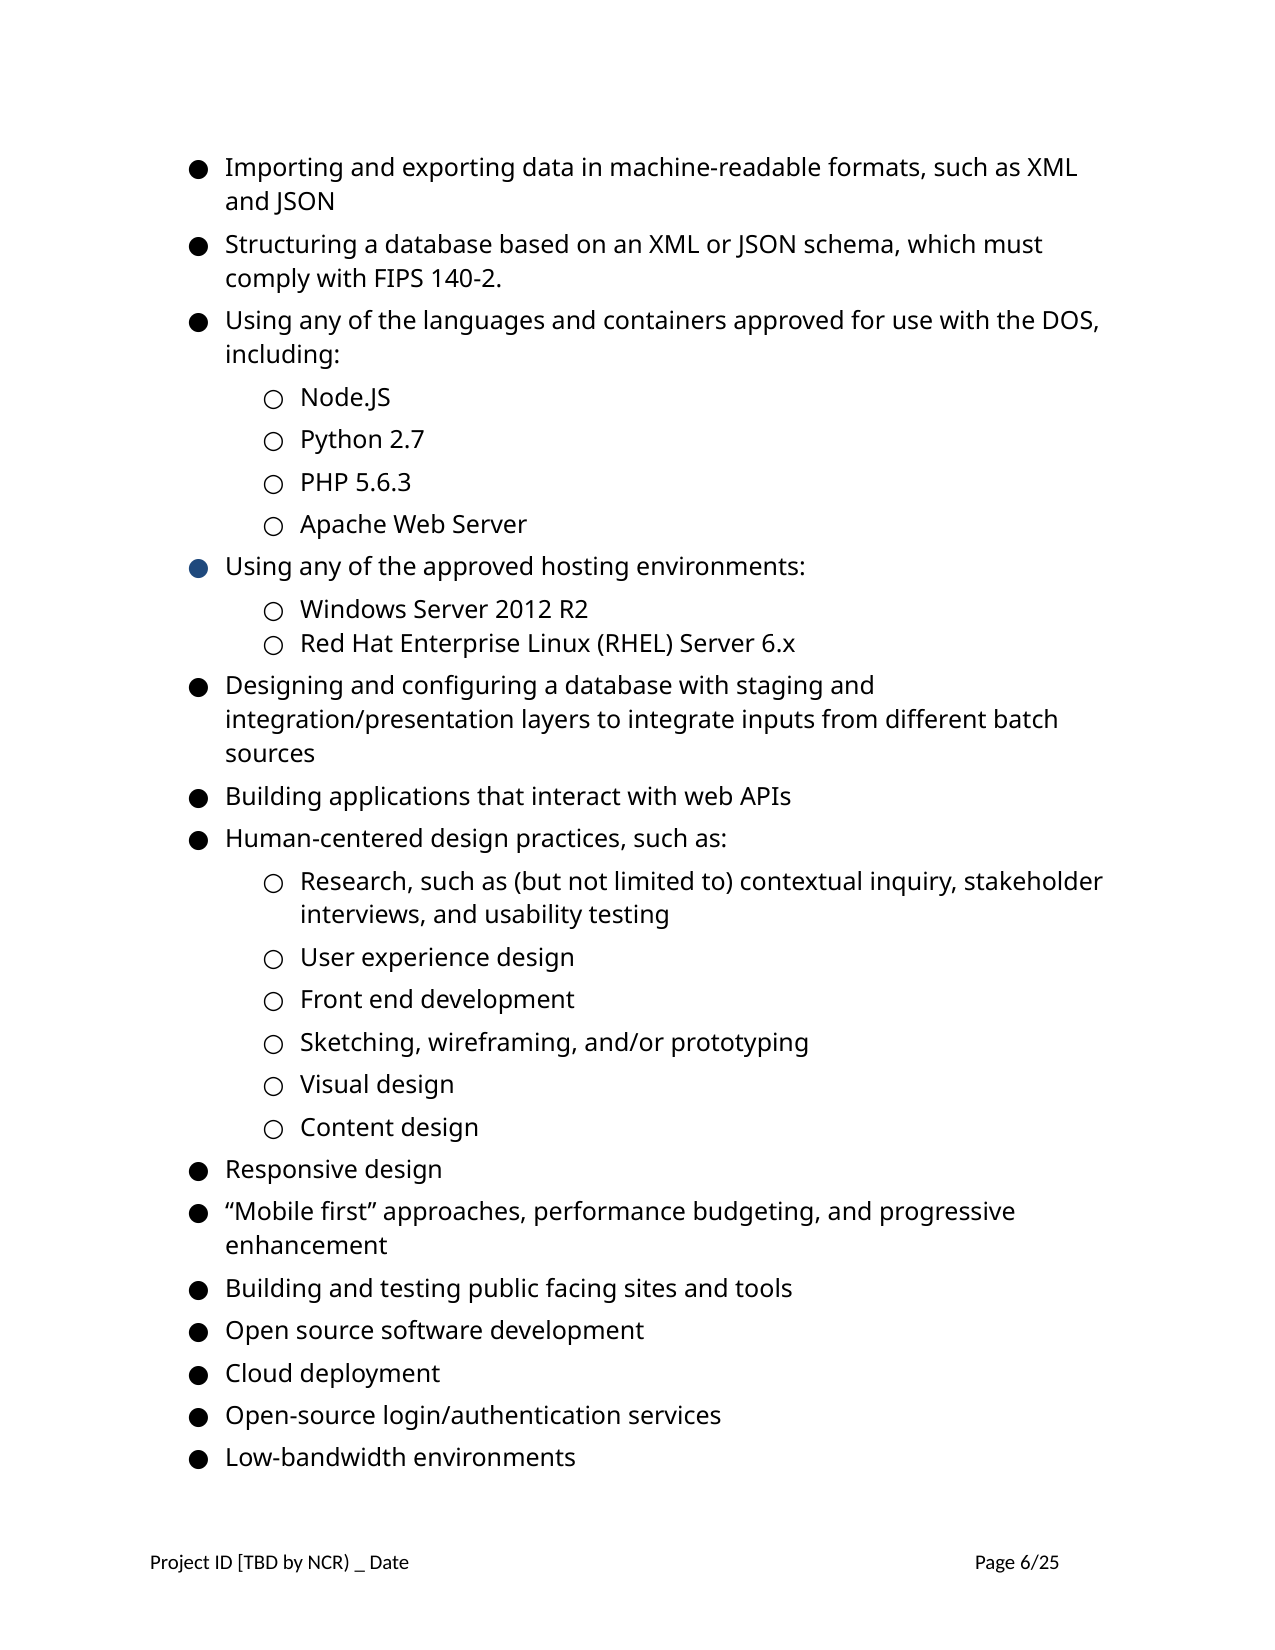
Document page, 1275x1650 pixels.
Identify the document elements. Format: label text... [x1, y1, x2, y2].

list Cloud deployment [187, 1355, 1125, 1389]
list Building applications that interact with web APIs [187, 778, 1125, 812]
list PHP 5.6.3 [262, 464, 1125, 498]
list Front end development [262, 982, 1125, 1016]
list Red Hat Enterprise Linux (RHEL) Server 6.x [262, 625, 1125, 659]
list Node.JS [262, 379, 1125, 413]
list Python 2.7 [262, 422, 1125, 456]
list Structuring a database based on an XML or JSON schema, which must comply with FIPS 140-2. [187, 226, 1125, 294]
list Sketching, wireframing, and/or prototyping [262, 1024, 1125, 1058]
list User experience design [262, 939, 1125, 974]
list Designing and configuring a database with staging and integration/presentation layers to integrate inputs from different batch sources [187, 668, 1125, 770]
list Importing and exporting data in machine-readable formats, such as XML and JSON [187, 150, 1125, 218]
list Low-bandwidth environments [187, 1440, 1125, 1474]
list Windows Server 2012 R2 [262, 591, 1125, 625]
list Using any of the languages and containers approved for use with the DOS, including: [187, 303, 1125, 371]
list Human-centered design practices, such as: [187, 821, 1125, 855]
list Building and testing public facing sites and tools [187, 1270, 1125, 1304]
list “Mobile first” approaches, performance budgeting, and progressive enhancement [187, 1194, 1125, 1262]
list Open source software development [187, 1313, 1125, 1347]
list Research, such as (but not limited to) contextual inquiry, stakeholder interviews, and usability testing [262, 863, 1125, 931]
list Content design [262, 1109, 1125, 1143]
list Using any of the approved hosting environments: [187, 549, 1125, 583]
list Apache Web Server [262, 507, 1125, 541]
list Open-source login/authentication services [187, 1398, 1125, 1432]
list Visual design [262, 1067, 1125, 1101]
list Responsive design [187, 1152, 1125, 1186]
